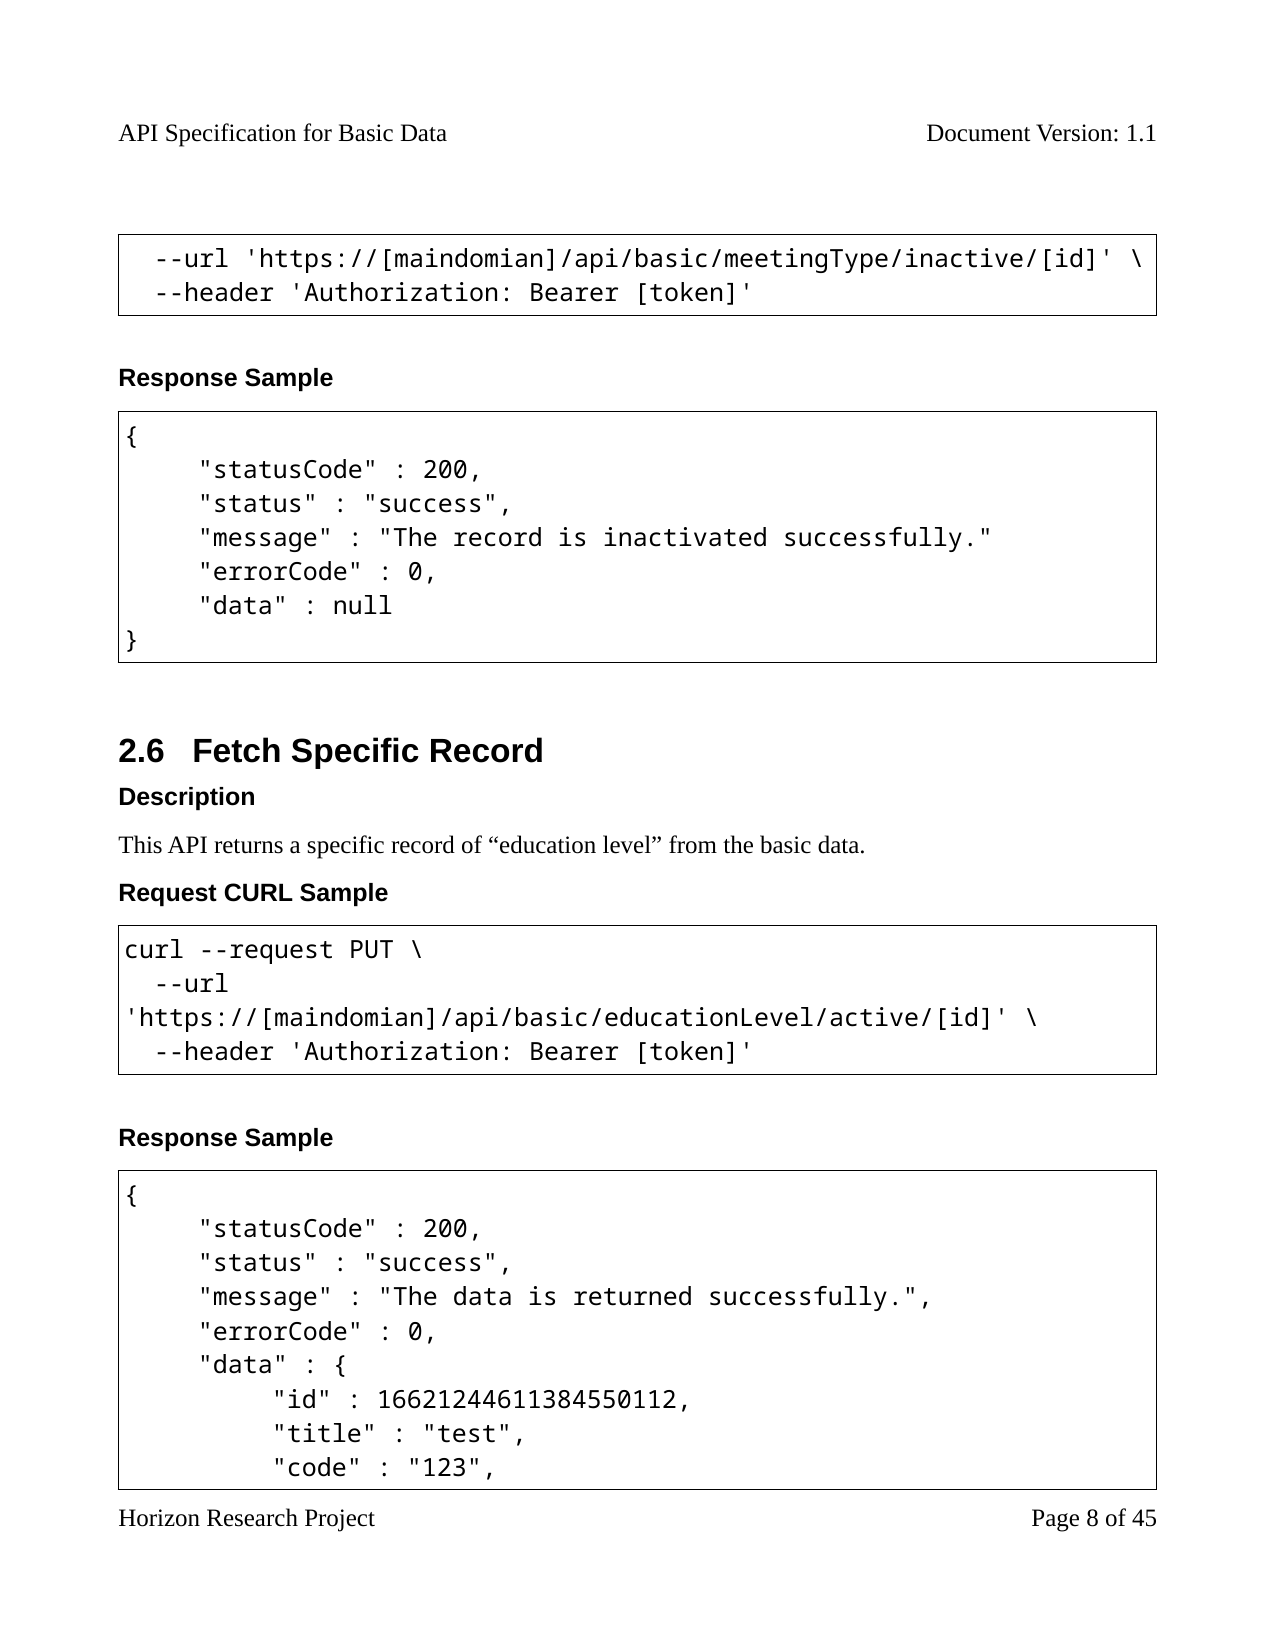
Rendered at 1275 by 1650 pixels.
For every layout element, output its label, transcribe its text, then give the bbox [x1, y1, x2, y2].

text Response Sample [118, 363, 1157, 392]
table_header --url 'https://[maindomian]/api/basic/meetingType/inactive/[id]' \ --header 'Authorization: Bearer [token]' [119, 235, 1156, 314]
table_header curl --request PUT \ --url 'https://[maindomian]/api/basic/educationLevel/active/[id]' \ --header 'Authorization: Bearer [token]' [119, 926, 1156, 1074]
text This API returns a specific record of “education level” from the basic data. [118, 830, 1157, 859]
table_header { "statusCode" : 200, "status" : "success", "message" : "The record is inactivated successfully." "errorCode" : 0, "data" : null } [119, 412, 1156, 662]
text Response Sample [118, 1122, 1157, 1151]
subtitle Fetch Specific Record [118, 731, 1157, 770]
text Request CURL Sample [118, 877, 1157, 906]
text Description [118, 782, 1157, 811]
table_header { "statusCode" : 200, "status" : "success", "message" : "The data is returned successfully.", "errorCode" : 0, "data" : { "id" : 16621244611384550112, "title" : "test", "code" : "123", [119, 1171, 1156, 1489]
